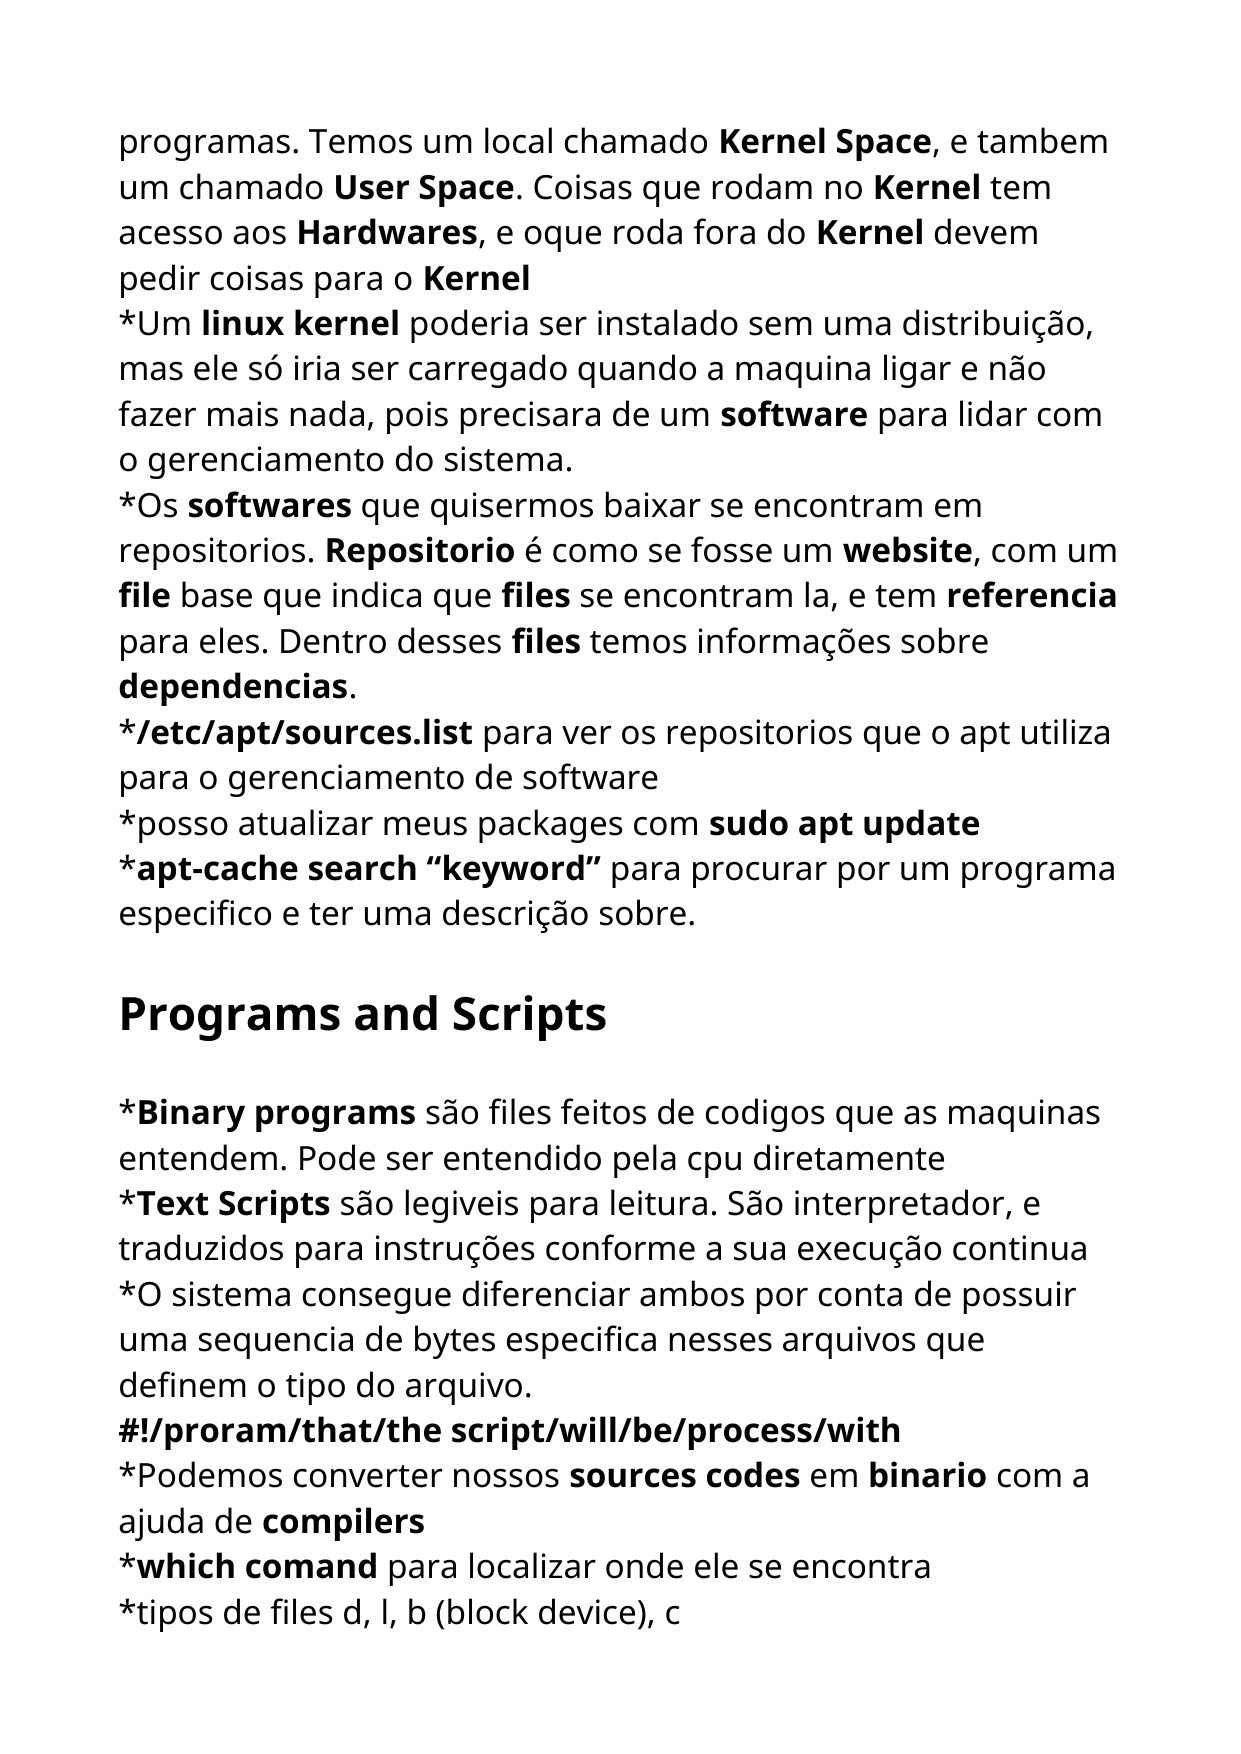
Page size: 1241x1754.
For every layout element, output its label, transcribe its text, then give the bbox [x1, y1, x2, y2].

text #!/proram/that/the script/will/be/process/with [118, 1407, 1122, 1452]
text *posso atualizar meus packages com sudo apt update [118, 799, 1122, 845]
text *apt-cache search “keyword” para procurar por um programa especifico e ter uma descrição sobre. [118, 845, 1122, 936]
text *O sistema consegue diferenciar ambos por conta de possuir uma sequencia de bytes especifica nesses arquivos que definem o tipo do arquivo. [118, 1271, 1122, 1407]
text *Podemos converter nossos sources codes em binario com a ajuda de compilers [118, 1452, 1122, 1543]
text Programs and Scripts [118, 981, 1122, 1043]
text *Text Scripts são legiveis para leitura. São interpretador, e traduzidos para instruções conforme a sua execução continua [118, 1180, 1122, 1271]
text *tipos de files d, l, b (block device), c [118, 1588, 1122, 1634]
text *Binary programs são files feitos de codigos que as maquinas entendem. Pode ser entendido pela cpu diretamente [118, 1089, 1122, 1180]
text *which comand para localizar onde ele se encontra [118, 1543, 1122, 1588]
text *Um linux kernel poderia ser instalado sem uma distribuição, mas ele só iria ser carregado quando a maquina ligar e não fazer mais nada, pois precisara de um software para lidar com o gerenciamento do sistema. [118, 300, 1122, 481]
text */etc/apt/sources.list para ver os repositorios que o apt utiliza para o gerenciamento de software [118, 708, 1122, 799]
text *Os softwares que quisermos baixar se encontram em repositorios. Repositorio é como se fosse um website, com um file base que indica que files se encontram la, e tem referencia para eles. Dentro desses files temos informações sobre dependencias. [118, 481, 1122, 708]
text programas. Temos um local chamado Kernel Space, e tambem um chamado User Space. Coisas que rodam no Kernel tem acesso aos Hardwares, e oque roda fora do Kernel devem pedir coisas para o Kernel [118, 118, 1122, 300]
